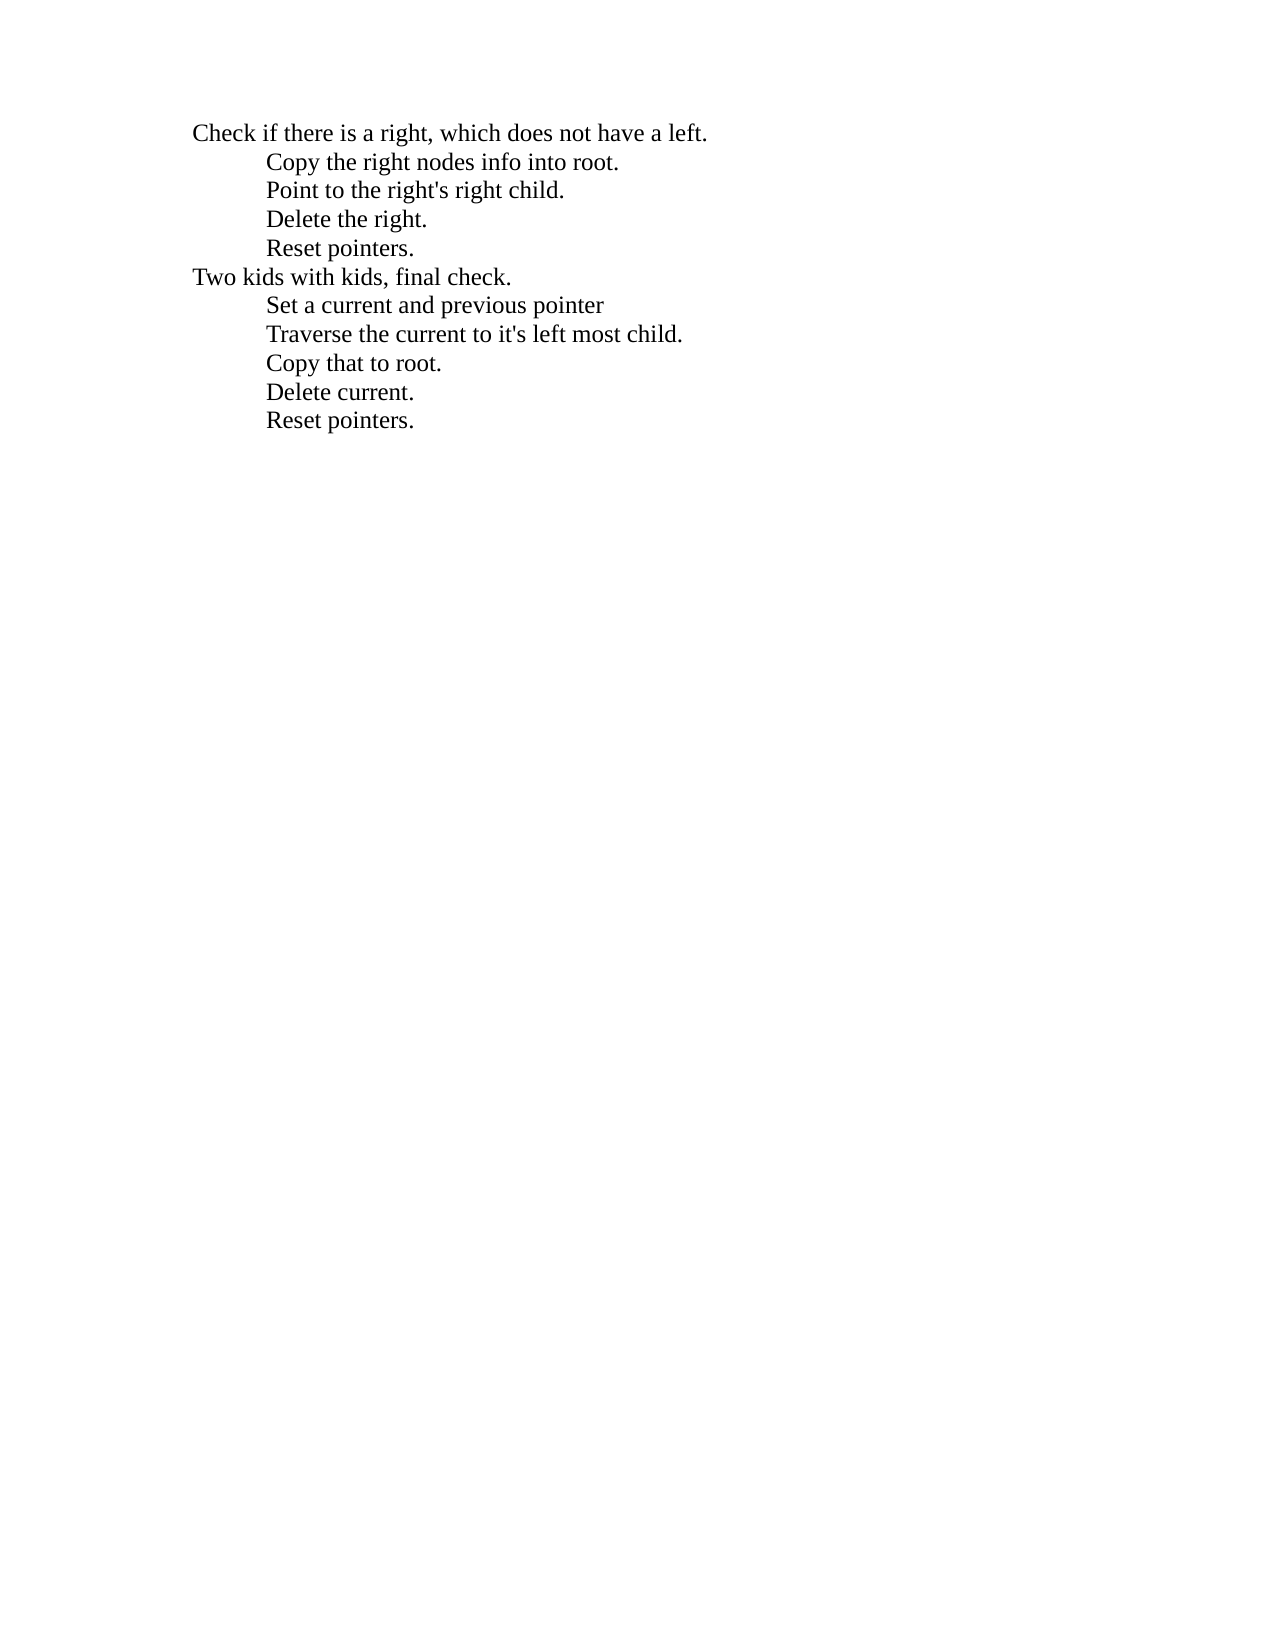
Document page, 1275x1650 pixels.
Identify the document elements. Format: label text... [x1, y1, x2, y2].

text Copy that to root. [118, 348, 1157, 377]
text Reset pointers. [118, 233, 1157, 262]
text Copy the right nodes info into root. [118, 147, 1157, 176]
text Set a current and previous pointer [118, 291, 1157, 319]
text Delete current. [118, 377, 1157, 406]
text Traverse the current to it's left most child. [118, 319, 1157, 348]
text Two kids with kids, final check. [118, 262, 1157, 291]
text Reset pointers. [118, 406, 1157, 434]
text Point to the right's right child. [118, 176, 1157, 204]
text Check if there is a right, which does not have a left. [118, 118, 1157, 147]
text Delete the right. [118, 204, 1157, 233]
